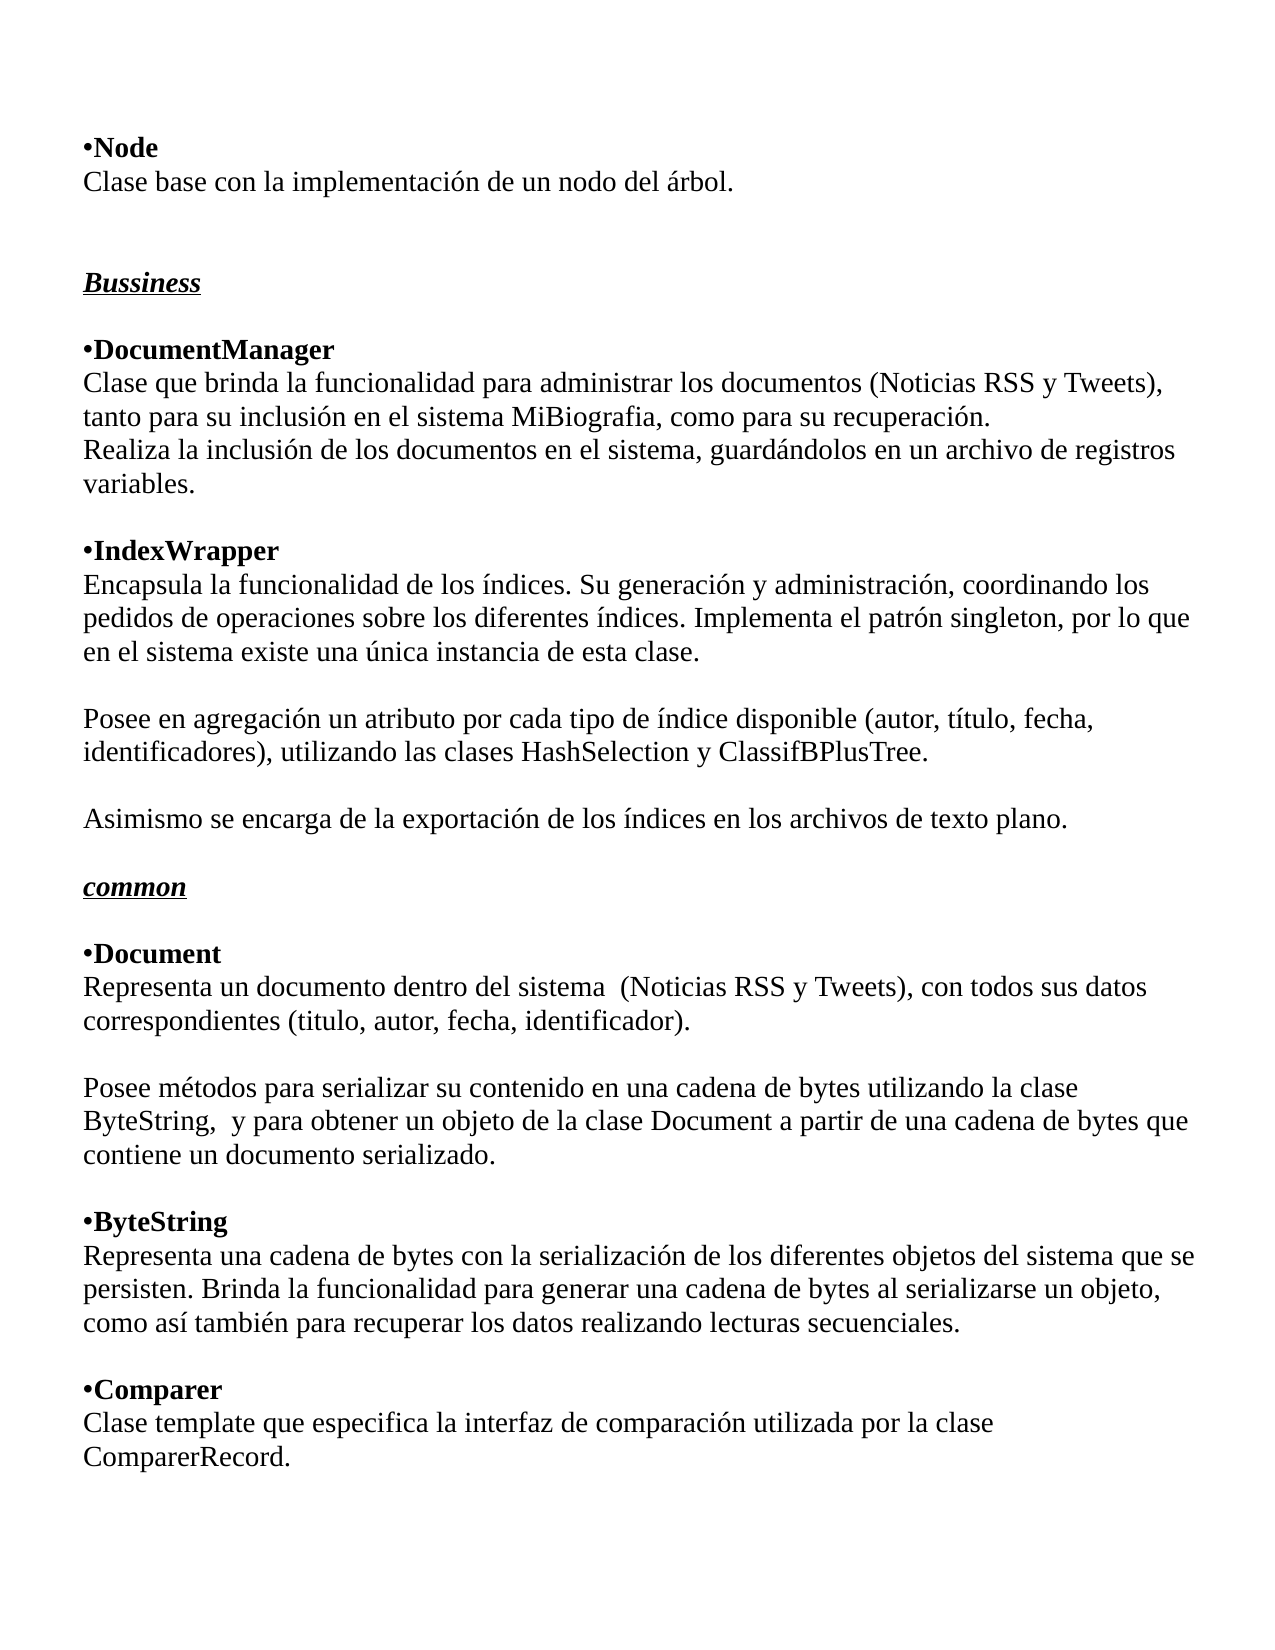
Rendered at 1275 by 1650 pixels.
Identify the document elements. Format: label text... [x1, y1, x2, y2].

list Node [83, 130, 1206, 164]
text Asimismo se encarga de la exportación de los índices en los archivos de texto plano. [83, 802, 1206, 835]
text Encapsula la funcionalidad de los índices. Su generación y administración, coordinando los pedidos de operaciones sobre los diferentes índices. Implementa el patrón singleton, por lo que en el sistema existe una única instancia de esta clase. [83, 567, 1206, 667]
text Clase template que especifica la interfaz de comparación utilizada por la clase ComparerRecord. [83, 1406, 1206, 1473]
text Clase base con la implementación de un nodo del árbol. [83, 164, 1206, 198]
list DocumentManager [83, 332, 1206, 365]
text Clase que brinda la funcionalidad para administrar los documentos (Noticias RSS y Tweets), tanto para su inclusión en el sistema MiBiografia, como para su recuperación. [83, 365, 1206, 432]
text common [83, 869, 1206, 902]
text Representa una cadena de bytes con la serialización de los diferentes objetos del sistema que se persisten. Brinda la funcionalidad para generar una cadena de bytes al serializarse un objeto, como así también para recuperar los datos realizando lecturas secuenciales. [83, 1238, 1206, 1338]
list Comparer [83, 1372, 1206, 1406]
text Realiza la inclusión de los documentos en el sistema, guardándolos en un archivo de registros variables. [83, 432, 1206, 499]
text Representa un documento dentro del sistema (Noticias RSS y Tweets), con todos sus datos correspondientes (titulo, autor, fecha, identificador). [83, 969, 1206, 1036]
text Posee métodos para serializar su contenido en una cadena de bytes utilizando la clase ByteString, y para obtener un objeto de la clase Document a partir de una cadena de bytes que contiene un documento serializado. [83, 1070, 1206, 1171]
text Posee en agregación un atributo por cada tipo de índice disponible (autor, título, fecha, identificadores), utilizando las clases HashSelection y ClassifBPlusTree. [83, 701, 1206, 768]
text Bussiness [83, 265, 1206, 298]
list ByteString [83, 1204, 1206, 1238]
list IndexWrapper [83, 533, 1206, 567]
list Document [83, 936, 1206, 969]
